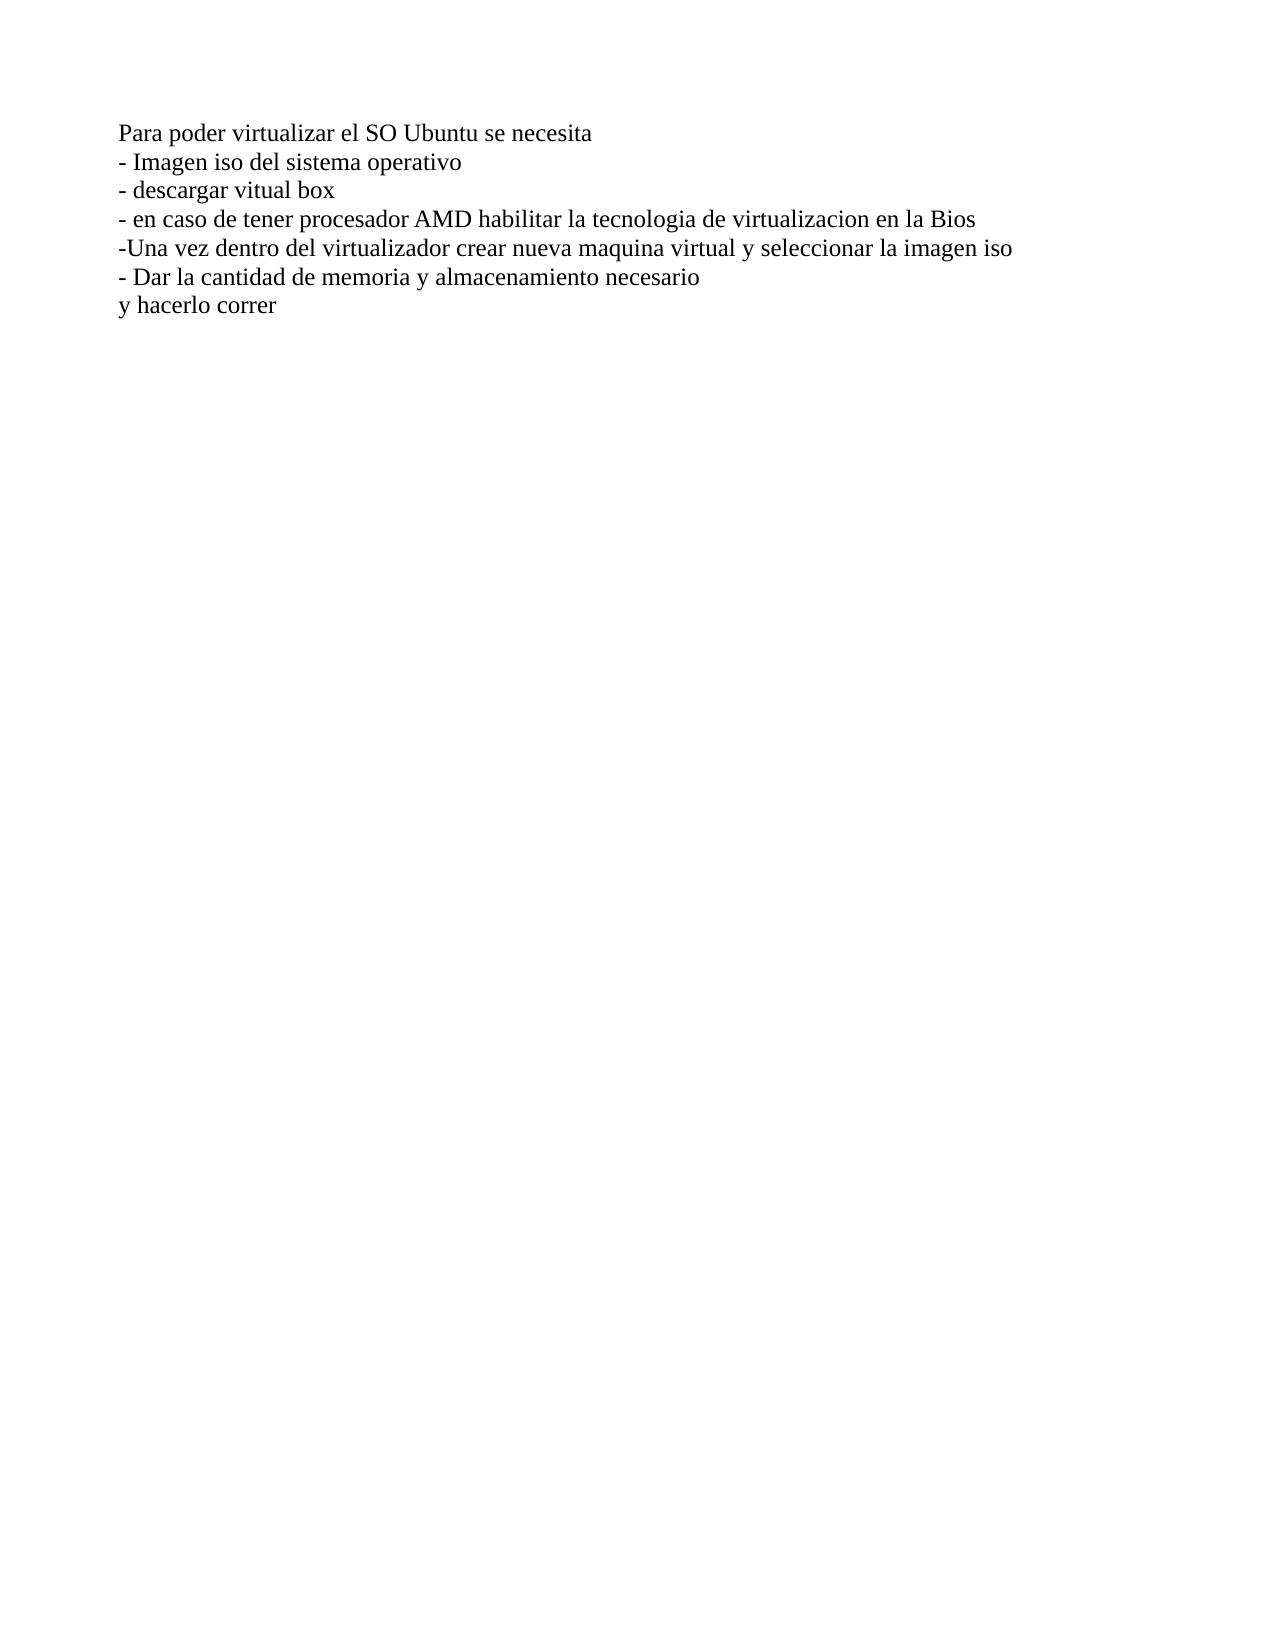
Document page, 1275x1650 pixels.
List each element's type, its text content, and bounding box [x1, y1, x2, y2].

text -Una vez dentro del virtualizador crear nueva maquina virtual y seleccionar la imagen iso [118, 233, 1157, 262]
text Para poder virtualizar el SO Ubuntu se necesita [118, 118, 1157, 147]
text - en caso de tener procesador AMD habilitar la tecnologia de virtualizacion en la Bios [118, 204, 1157, 233]
text - Dar la cantidad de memoria y almacenamiento necesario [118, 262, 1157, 291]
text - descargar vitual box [118, 176, 1157, 204]
text y hacerlo correr [118, 291, 1157, 319]
text - Imagen iso del sistema operativo [118, 147, 1157, 176]
